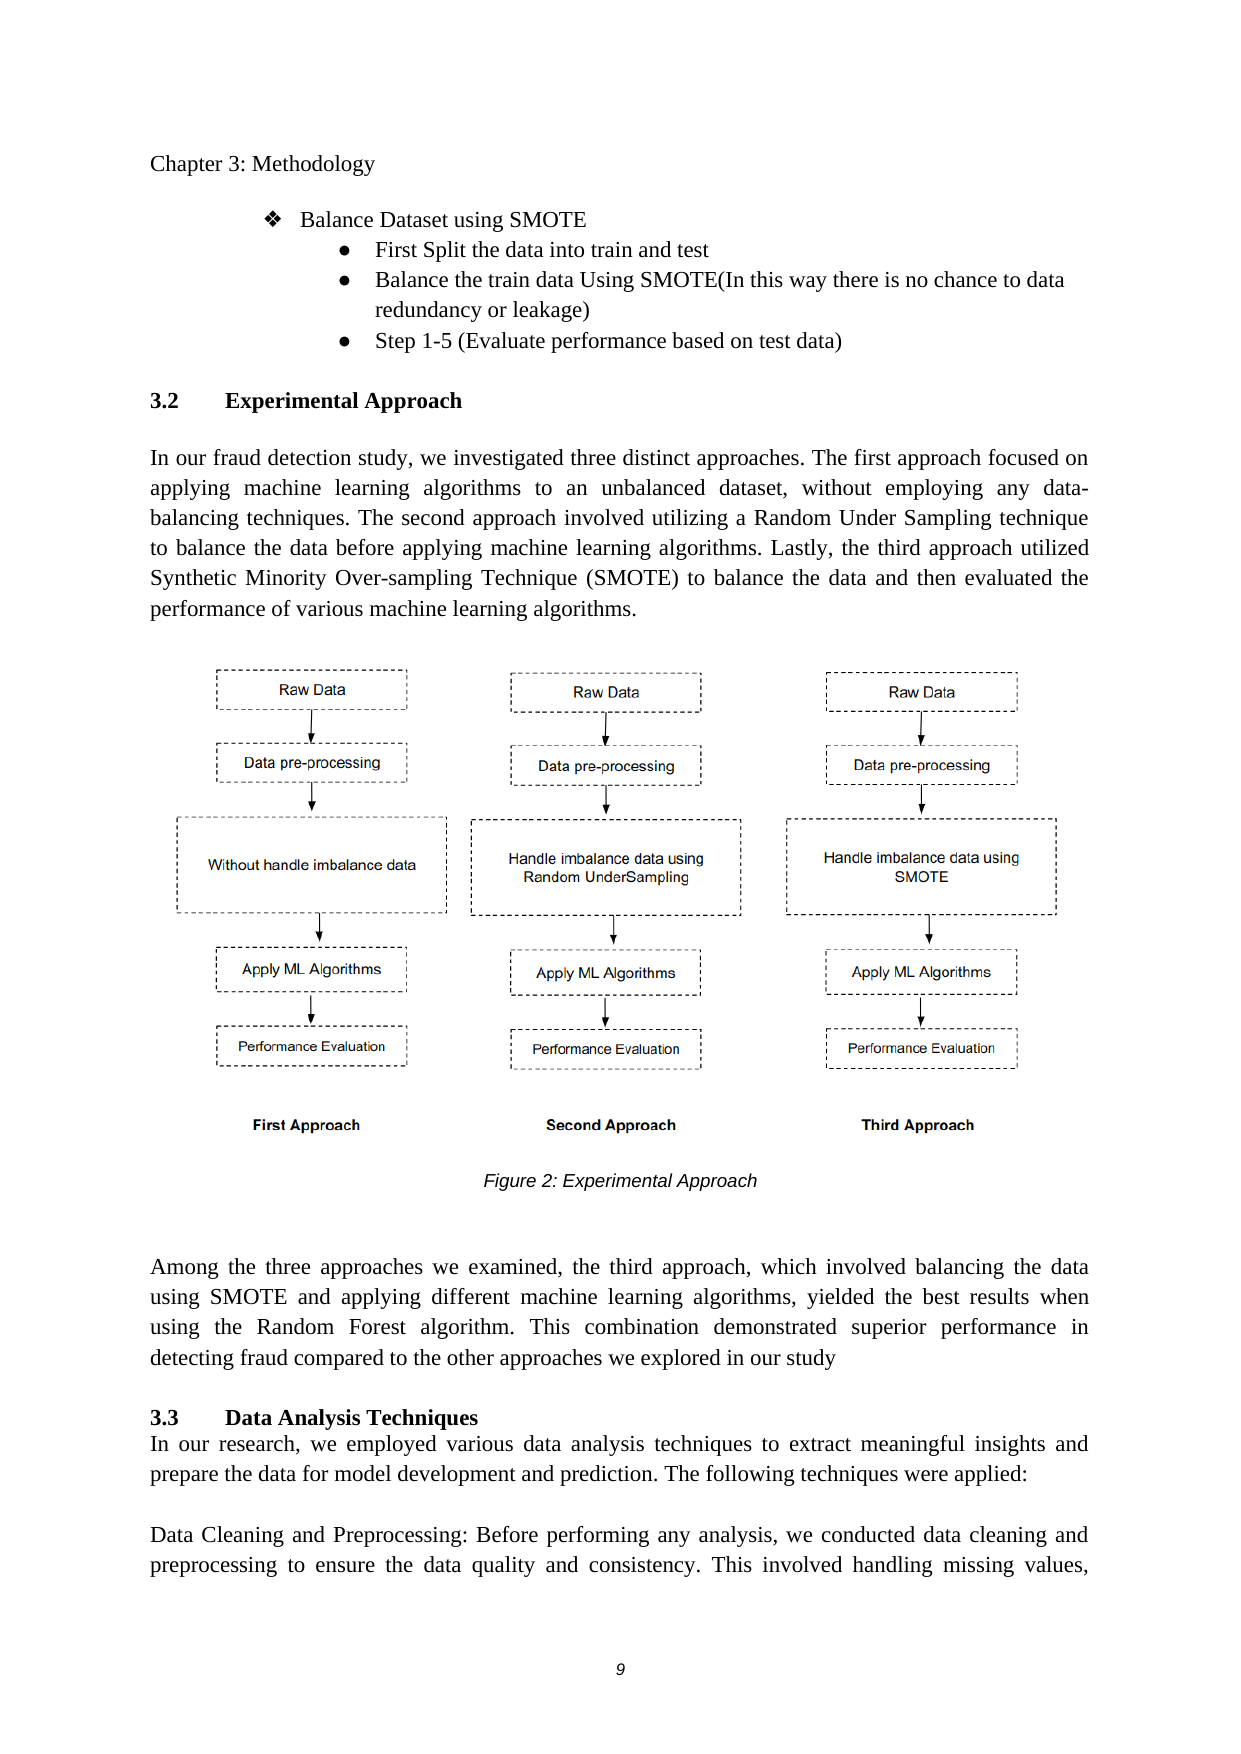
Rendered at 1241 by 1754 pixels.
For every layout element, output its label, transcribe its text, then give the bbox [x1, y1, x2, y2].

picture [150, 637, 1091, 1154]
list Step 1-5 (Evaluate performance based on test data) [337, 327, 1091, 353]
subtitle Data Analysis Techniques [150, 1404, 1091, 1430]
text Figure 2: Experimental Approach [150, 1154, 1090, 1191]
text Among the three approaches we examined, the third approach, which involved balancing the data using SMOTE and applying different machine learning algorithms, yielded the best results when using the Random Forest algorithm. This combination demonstrated superior performance in detecting fraud compared to the other approaches we explored in our study [150, 1253, 1091, 1370]
list Balance the train data Using SMOTE(In this way there is no chance to data redundancy or leakage) [337, 266, 1091, 323]
text Data Cleaning and Preprocessing: Before performing any analysis, we conducted data cleaning and preprocessing to ensure the data quality and consistency. This involved handling missing values, [150, 1521, 1091, 1577]
list First Split the data into train and test [337, 236, 1091, 262]
list Balance Dataset using SMOTE [262, 206, 1091, 232]
text In our fraud detection study, we investigated three distinct approaches. The first approach focused on applying machine learning algorithms to an unbalanced dataset, without employing any data-balancing techniques. The second approach involved utilizing a Random Under Sampling technique to balance the data before applying machine learning algorithms. Lastly, the third approach utilized Synthetic Minority Over-sampling Technique (SMOTE) to balance the data and then evaluated the performance of various machine learning algorithms. [150, 444, 1091, 621]
subtitle Experimental Approach [150, 387, 1091, 413]
text In our research, we employed various data analysis techniques to extract meaningful insights and prepare the data for model development and prediction. The following techniques were applied: [150, 1430, 1091, 1487]
